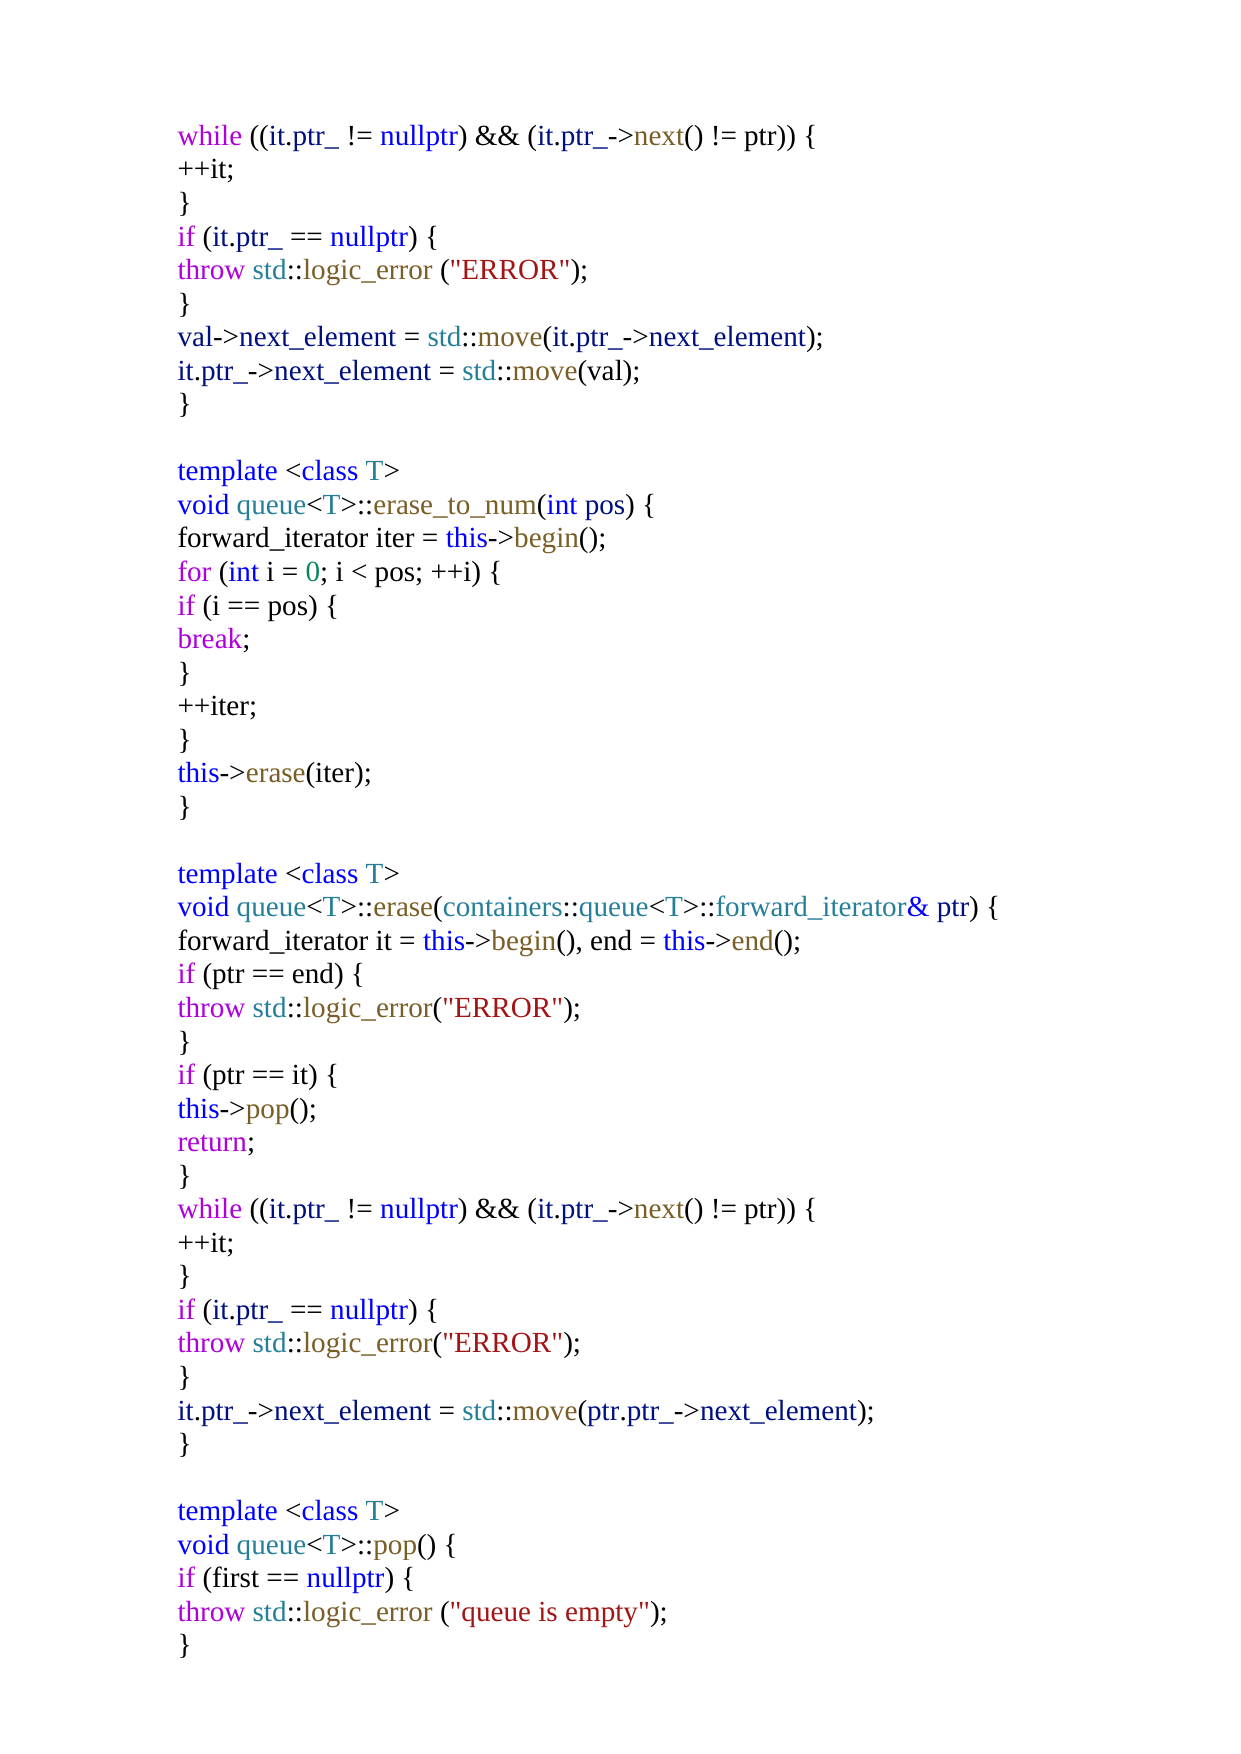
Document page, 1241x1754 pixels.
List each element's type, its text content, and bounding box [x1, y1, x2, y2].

text } [177, 1258, 1152, 1292]
text } [177, 386, 1152, 420]
text } [177, 1359, 1152, 1393]
text forward_iterator iter = this->begin(); [177, 521, 1152, 554]
text } [177, 1426, 1152, 1460]
text if (it.ptr_ == nullptr) { [177, 1292, 1152, 1326]
text void queue<T>::erase(containers::queue<T>::forward_iterator& ptr) { [177, 889, 1152, 923]
text ++it; [177, 152, 1152, 185]
text } [177, 722, 1152, 755]
text throw std::logic_error ("queue is empty"); [177, 1594, 1152, 1627]
text this->erase(iter); [177, 755, 1152, 789]
text this->pop(); [177, 1091, 1152, 1124]
text throw std::logic_error("ERROR"); [177, 990, 1152, 1024]
text if (i == pos) { [177, 588, 1152, 621]
text template <class T> [177, 856, 1152, 889]
text void queue<T>::pop() { [177, 1527, 1152, 1560]
text it.ptr_->next_element = std::move(ptr.ptr_->next_element); [177, 1393, 1152, 1426]
text } [177, 1158, 1152, 1191]
text while ((it.ptr_ != nullptr) && (it.ptr_->next() != ptr)) { [177, 118, 1152, 152]
text void queue<T>::erase_to_num(int pos) { [177, 487, 1152, 521]
text } [177, 185, 1152, 219]
text if (ptr == it) { [177, 1057, 1152, 1091]
text if (first == nullptr) { [177, 1560, 1152, 1594]
text for (int i = 0; i < pos; ++i) { [177, 554, 1152, 588]
text } [177, 789, 1152, 822]
text } [177, 286, 1152, 319]
text ++iter; [177, 688, 1152, 722]
text throw std::logic_error ("ERROR"); [177, 252, 1152, 286]
text return; [177, 1124, 1152, 1158]
text it.ptr_->next_element = std::move(val); [177, 353, 1152, 386]
text } [177, 1024, 1152, 1057]
text if (ptr == end) { [177, 957, 1152, 990]
text template <class T> [177, 453, 1152, 487]
text } [177, 1627, 1152, 1661]
text break; [177, 621, 1152, 655]
text template <class T> [177, 1493, 1152, 1527]
text forward_iterator it = this->begin(), end = this->end(); [177, 923, 1152, 957]
text throw std::logic_error("ERROR"); [177, 1326, 1152, 1359]
text val->next_element = std::move(it.ptr_->next_element); [177, 319, 1152, 353]
text while ((it.ptr_ != nullptr) && (it.ptr_->next() != ptr)) { [177, 1191, 1152, 1225]
text ++it; [177, 1225, 1152, 1258]
text } [177, 655, 1152, 688]
text if (it.ptr_ == nullptr) { [177, 219, 1152, 252]
